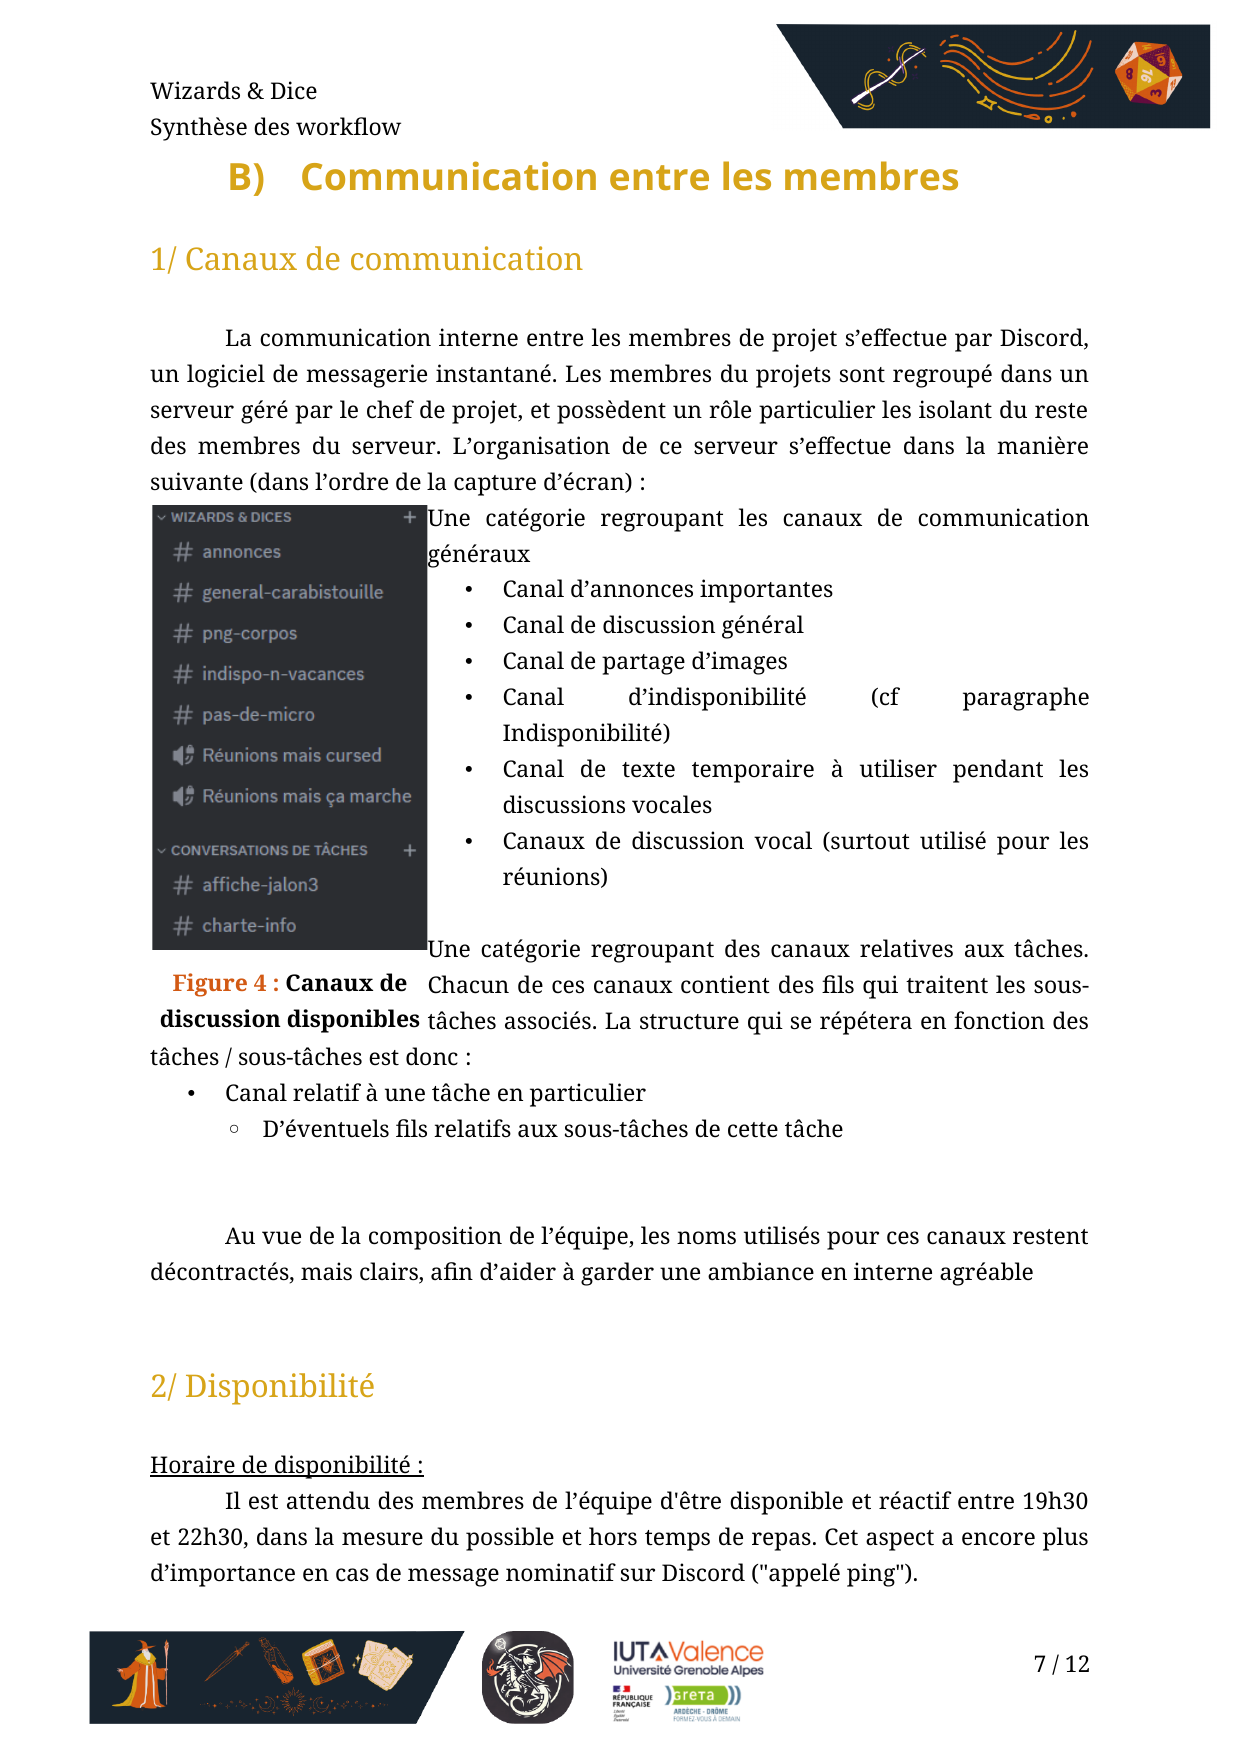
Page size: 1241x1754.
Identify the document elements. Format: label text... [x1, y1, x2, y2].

picture [771, 21, 1218, 131]
list Canal de discussion général [428, 609, 1090, 641]
list D’éventuels fils relatifs aux sous-tâches de cette tâche [225, 1112, 1090, 1144]
list Canal de partage d’images [428, 645, 1090, 677]
picture [81, 1620, 788, 1733]
list Canaux de discussion vocal (surtout utilisé pour les réunions) [428, 825, 1090, 892]
text Figure 4 : Canaux de discussion disponibles [152, 950, 427, 1034]
text Une catégorie regroupant les canaux de communication généraux [150, 502, 1090, 569]
picture [152, 505, 428, 950]
text La communication interne entre les membres de projet s’effectue par Discord, un logiciel de messagerie instantané. Les membres du projets sont regroupé dans un serveur géré par le chef de projet, et possèdent un rôle particulier les isolant du reste des membres du serveur. L’organisation de ce serveur s’effectue dans la manière suivante (dans l’ordre de la capture d’écran) : [150, 322, 1090, 497]
subtitle Disponibilité [150, 1364, 1090, 1407]
text Horaire de disponibilité : [150, 1449, 1090, 1480]
list Canal de texte temporaire à utiliser pendant les discussions vocales [428, 753, 1090, 820]
text Au vue de la composition de l’équipe, les noms utilisés pour ces canaux restent décontractés, mais clairs, afin d’aider à garder une ambiance en interne agréable [150, 1220, 1090, 1287]
list Canal d’indisponibilité (cf paragraphe Indisponibilité) [428, 681, 1090, 748]
subtitle Canaux de communication [150, 237, 1090, 279]
subtitle Communication entre les membres [227, 150, 1090, 201]
text Une catégorie regroupant des canaux relatives aux tâches. Chacun de ces canaux contient des fils qui traitent les sous-tâches associés. La structure qui se répétera en fonction des tâches / sous-tâches est donc : [150, 933, 1090, 1072]
text Il est attendu des membres de l’équipe d'être disponible et réactif entre 19h30 et 22h30, dans la mesure du possible et hors temps de repas. Cet aspect a encore plus d’importance en cas de message nominatif sur Discord ("appelé ping"). [150, 1485, 1090, 1588]
list Canal relatif à une tâche en particulier [187, 1077, 1090, 1108]
list Canal d’annonces importantes [428, 573, 1090, 605]
